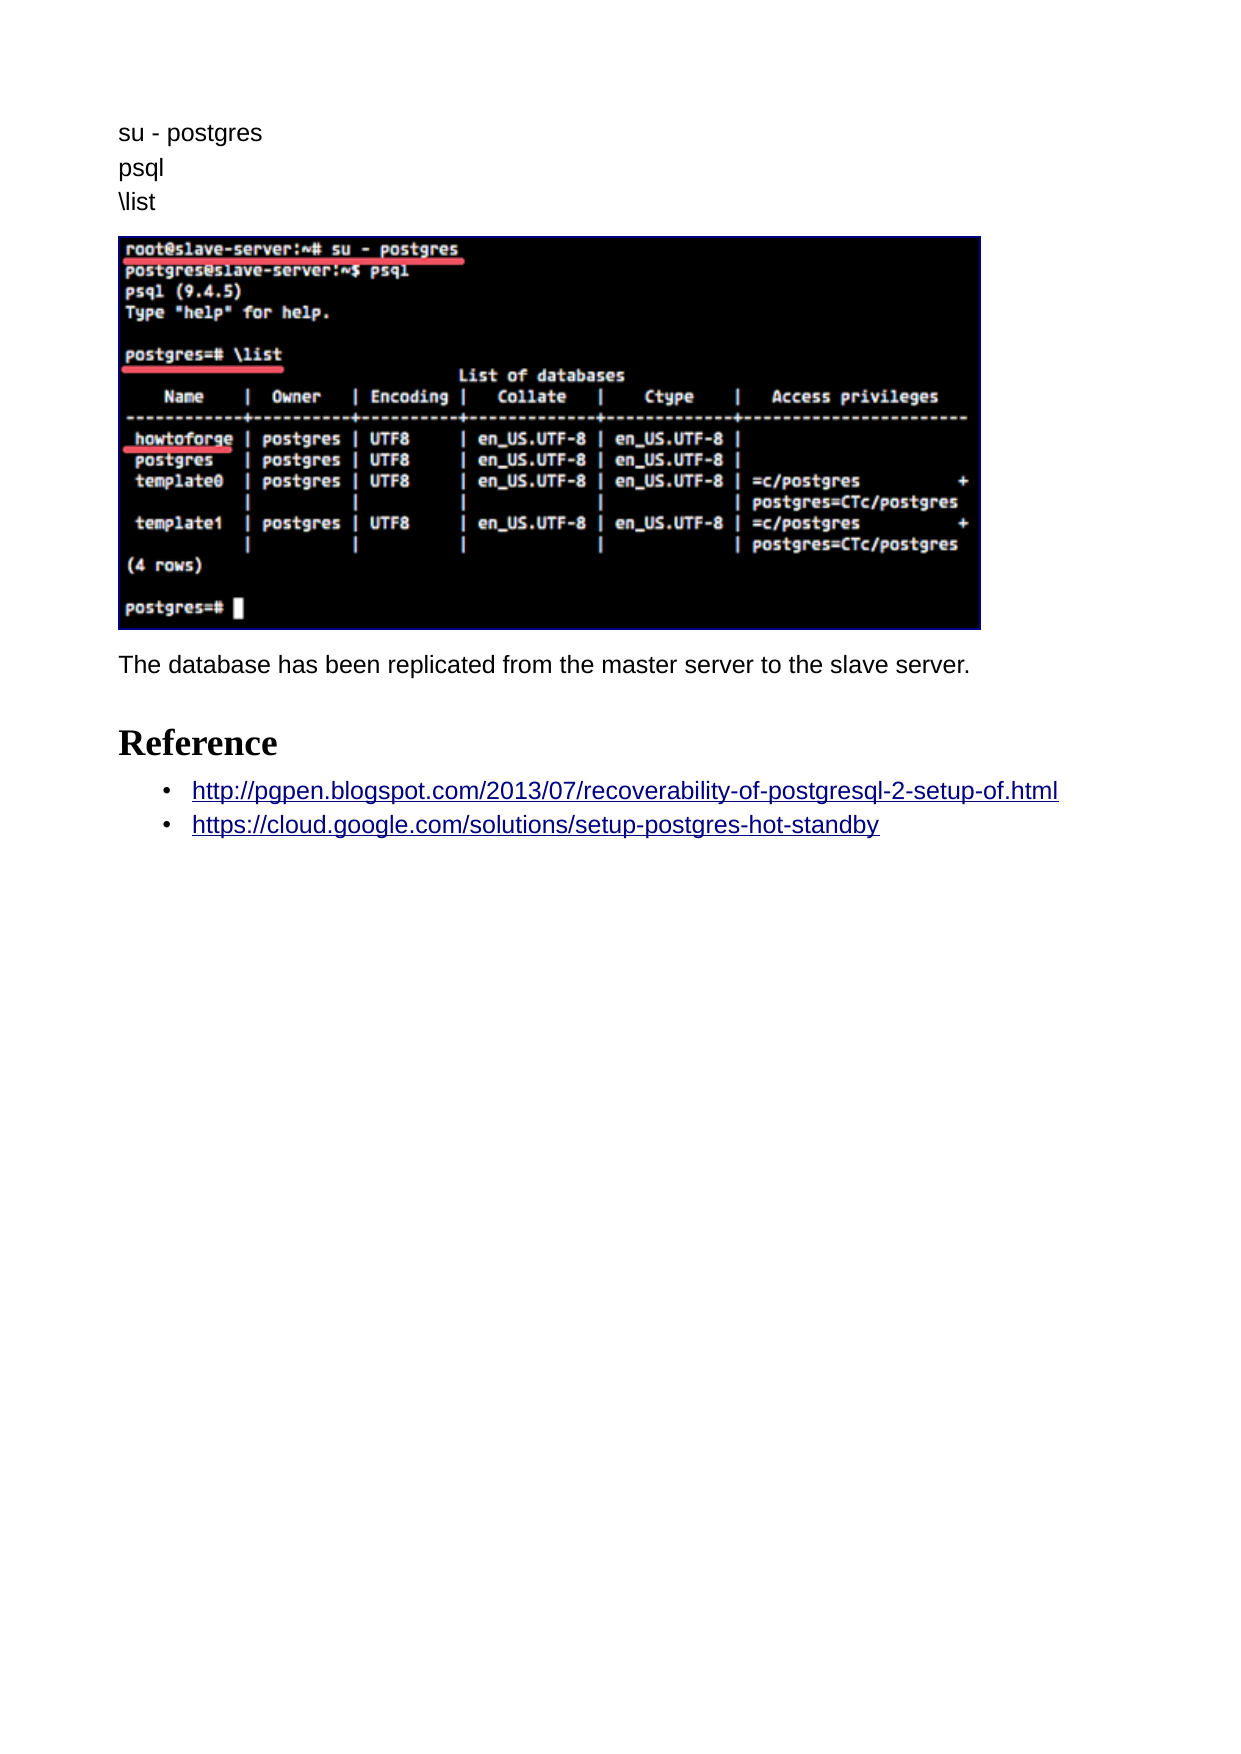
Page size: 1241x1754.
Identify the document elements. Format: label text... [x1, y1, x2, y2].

text su - postgres psql \list [118, 118, 1122, 216]
list https://cloud.google.com/solutions/setup-postgres-hot-standby [162, 810, 1122, 839]
subtitle Reference [118, 720, 1122, 763]
text The database has been replicated from the master server to the slave server. [118, 650, 1122, 679]
list http://pgpen.blogspot.com/2013/07/recoverability-of-postgresql-2-setup-of.html [162, 776, 1122, 804]
picture [120, 238, 979, 628]
